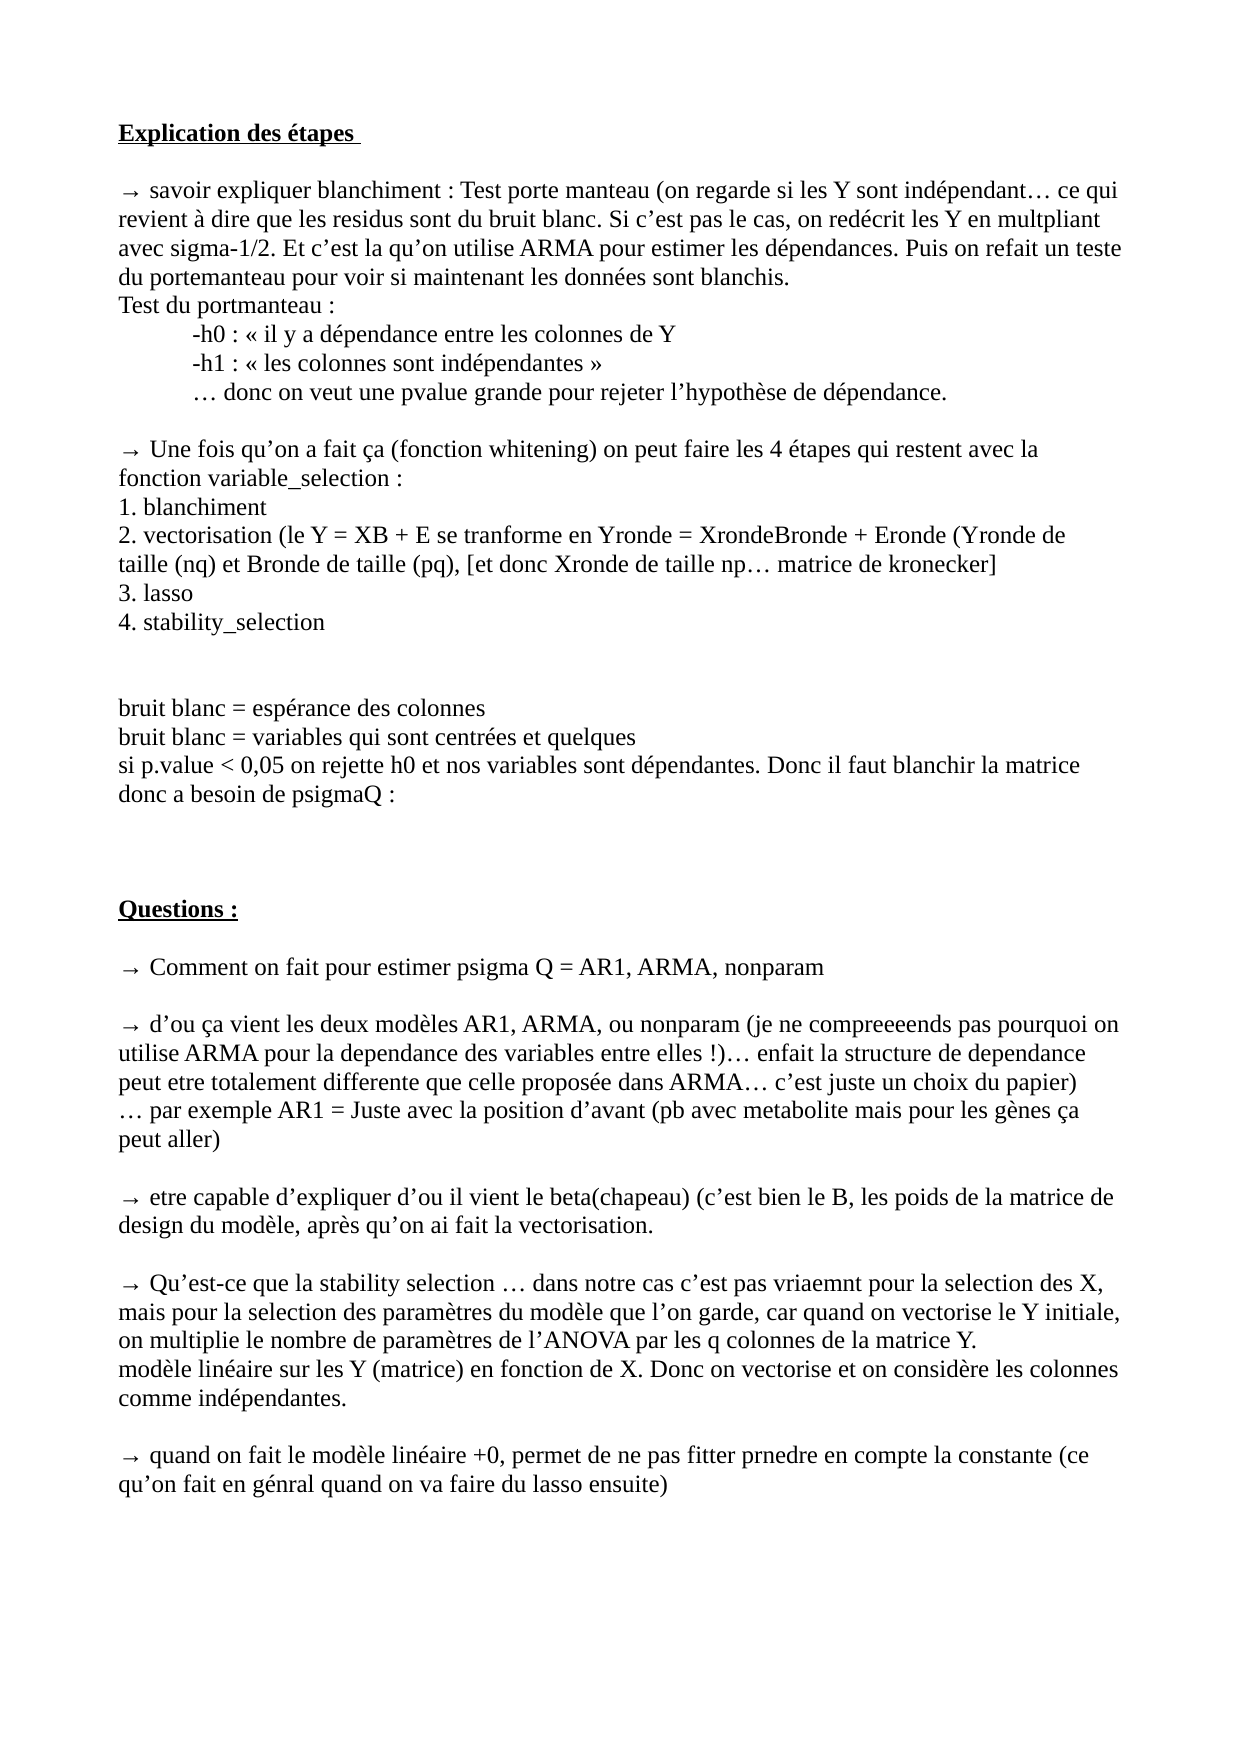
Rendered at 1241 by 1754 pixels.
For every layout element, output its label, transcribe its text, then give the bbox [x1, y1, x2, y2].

text → d’ou ça vient les deux modèles AR1, ARMA, ou nonparam (je ne compreeeends pas pourquoi on utilise ARMA pour la dependance des variables entre elles !)… enfait la structure de dependance peut etre totalement differente que celle proposée dans ARMA… c’est juste un choix du papier) [118, 1009, 1122, 1096]
text … par exemple AR1 = Juste avec la position d’avant (pb avec metabolite mais pour les gènes ça peut aller) [118, 1096, 1122, 1153]
text -h1 : « les colonnes sont indépendantes » [118, 348, 1122, 377]
text modèle linéaire sur les Y (matrice) en fonction de X. Donc on vectorise et on considère les colonnes comme indépendantes. [118, 1354, 1122, 1412]
text Explication des étapes [118, 118, 1122, 147]
text → quand on fait le modèle linéaire +0, permet de ne pas fitter prnedre en compte la constante (ce qu’on fait en génral quand on va faire du lasso ensuite) [118, 1441, 1122, 1498]
text 1. blanchiment [118, 492, 1122, 521]
text … donc on veut une pvalue grande pour rejeter l’hypothèse de dépendance. [118, 377, 1122, 406]
text → Comment on fait pour estimer psigma Q = AR1, ARMA, nonparam [118, 952, 1122, 981]
text 3. lasso [118, 578, 1122, 607]
text → Une fois qu’on a fait ça (fonction whitening) on peut faire les 4 étapes qui restent avec la fonction variable_selection : [118, 434, 1122, 492]
text → savoir expliquer blanchiment : Test porte manteau (on regarde si les Y sont indépendant… ce qui revient à dire que les residus sont du bruit blanc. Si c’est pas le cas, on redécrit les Y en multpliant avec sigma-1/2. Et c’est la qu’on utilise ARMA pour estimer les dépendances. Puis on refait un teste du portemanteau pour voir si maintenant les données sont blanchis. [118, 176, 1122, 291]
text Questions : [118, 894, 1122, 923]
text → Qu’est-ce que la stability selection … dans notre cas c’est pas vriaemnt pour la selection des X, mais pour la selection des paramètres du modèle que l’on garde, car quand on vectorise le Y initiale, on multiplie le nombre de paramètres de l’ANOVA par les q colonnes de la matrice Y. [118, 1268, 1122, 1354]
text → etre capable d’expliquer d’ou il vient le beta(chapeau) (c’est bien le B, les poids de la matrice de design du modèle, après qu’on ai fait la vectorisation. [118, 1182, 1122, 1239]
text Test du portmanteau : [118, 291, 1122, 319]
text 4. stability_selection [118, 607, 1122, 636]
text bruit blanc = variables qui sont centrées et quelques [118, 722, 1122, 751]
text -h0 : « il y a dépendance entre les colonnes de Y [118, 319, 1122, 348]
text bruit blanc = espérance des colonnes [118, 693, 1122, 722]
text 2. vectorisation (le Y = XB + E se tranforme en Yronde = XrondeBronde + Eronde (Yronde de taille (nq) et Bronde de taille (pq), [et donc Xronde de taille np… matrice de kronecker] [118, 521, 1122, 578]
text si p.value < 0,05 on rejette h0 et nos variables sont dépendantes. Donc il faut blanchir la matrice donc a besoin de psigmaQ : [118, 751, 1122, 808]
